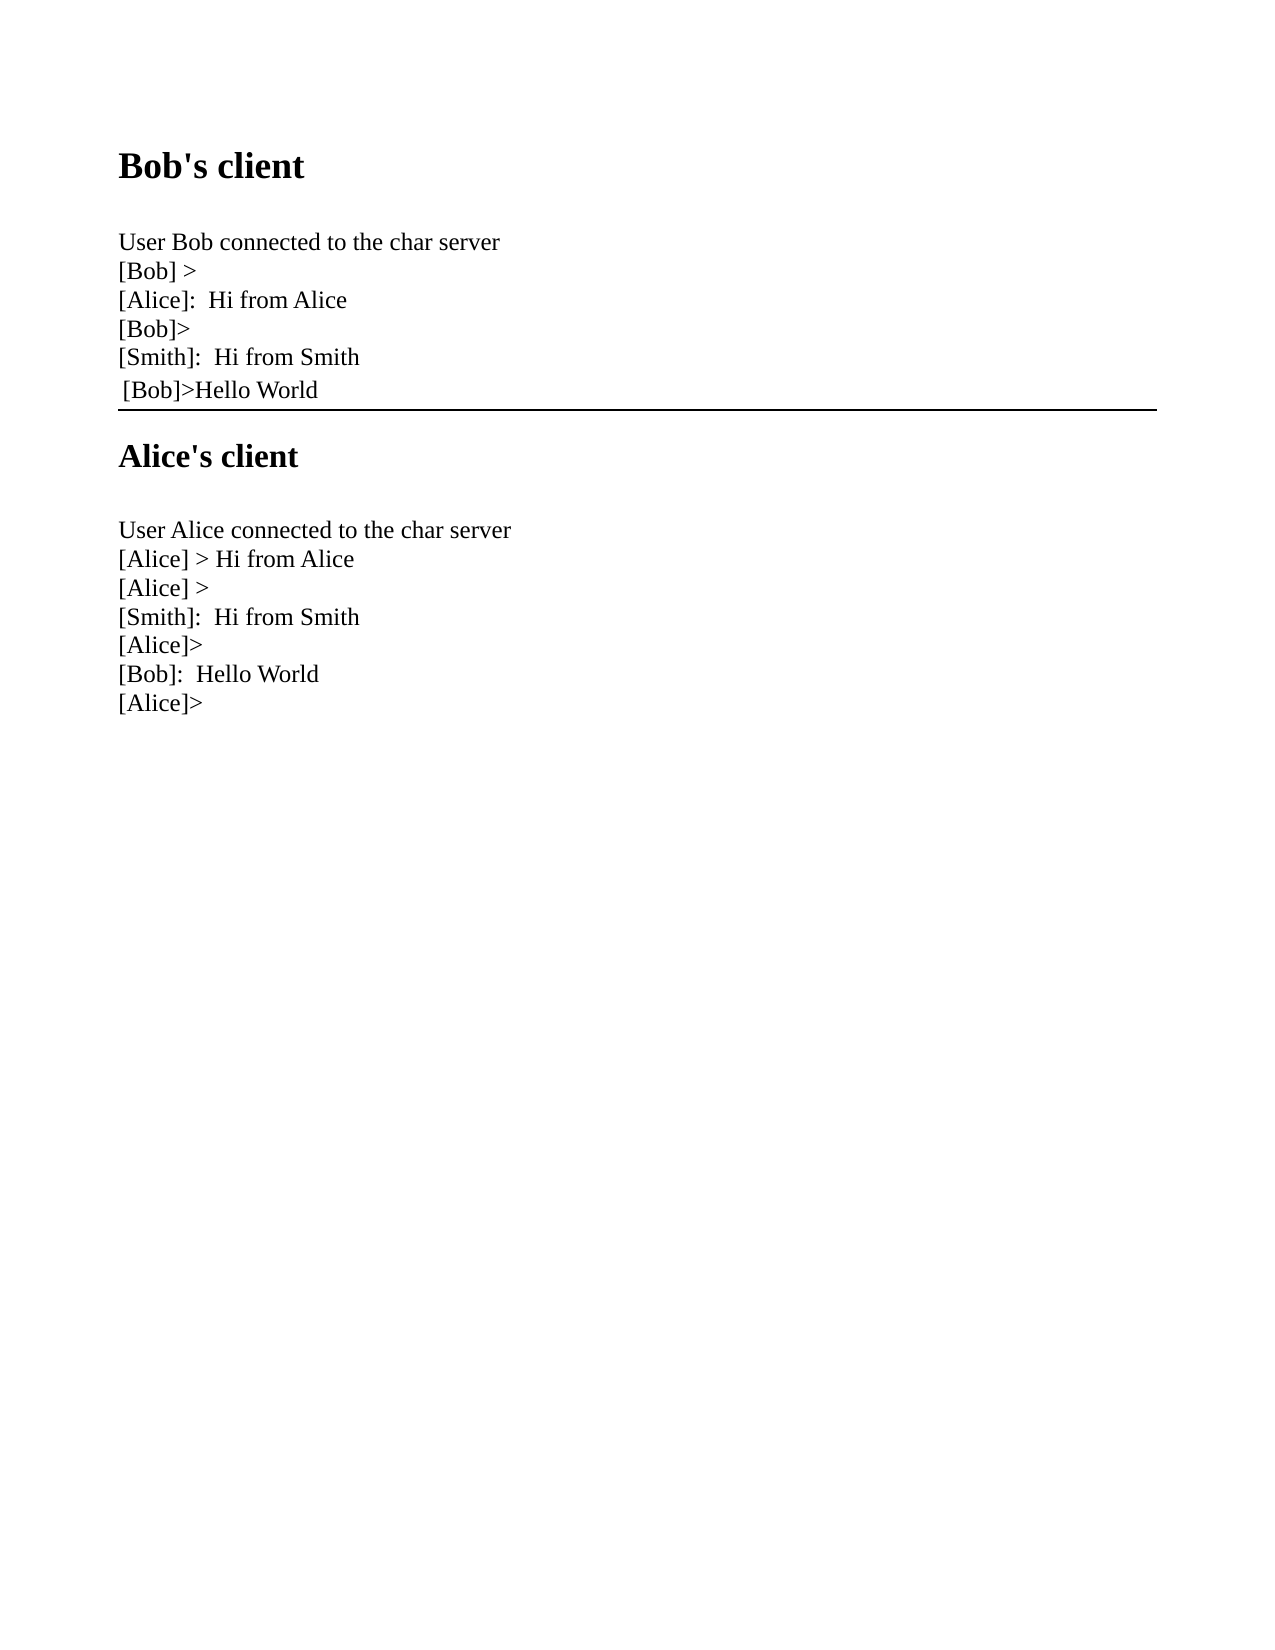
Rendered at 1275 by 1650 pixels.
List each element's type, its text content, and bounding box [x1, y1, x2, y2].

text [Bob] > [118, 256, 1157, 285]
text User Alice connected to the char server [118, 516, 1157, 544]
text [Bob]>Hello World [118, 371, 1157, 409]
text [Bob]: Hello World [118, 659, 1157, 688]
text [Smith]: Hi from Smith [118, 602, 1157, 631]
text [Alice] > [118, 573, 1157, 602]
subtitle Alice's client [118, 436, 1157, 474]
text [Smith]: Hi from Smith [118, 342, 1157, 371]
subtitle Bob's client [118, 143, 1157, 186]
text [Bob]> [118, 314, 1157, 342]
text [Alice] > Hi from Alice [118, 544, 1157, 573]
text User Bob connected to the char server [118, 227, 1157, 256]
text [Alice]> [118, 631, 1157, 659]
text [Alice]: Hi from Alice [118, 285, 1157, 314]
text [Alice]> [118, 688, 1157, 717]
